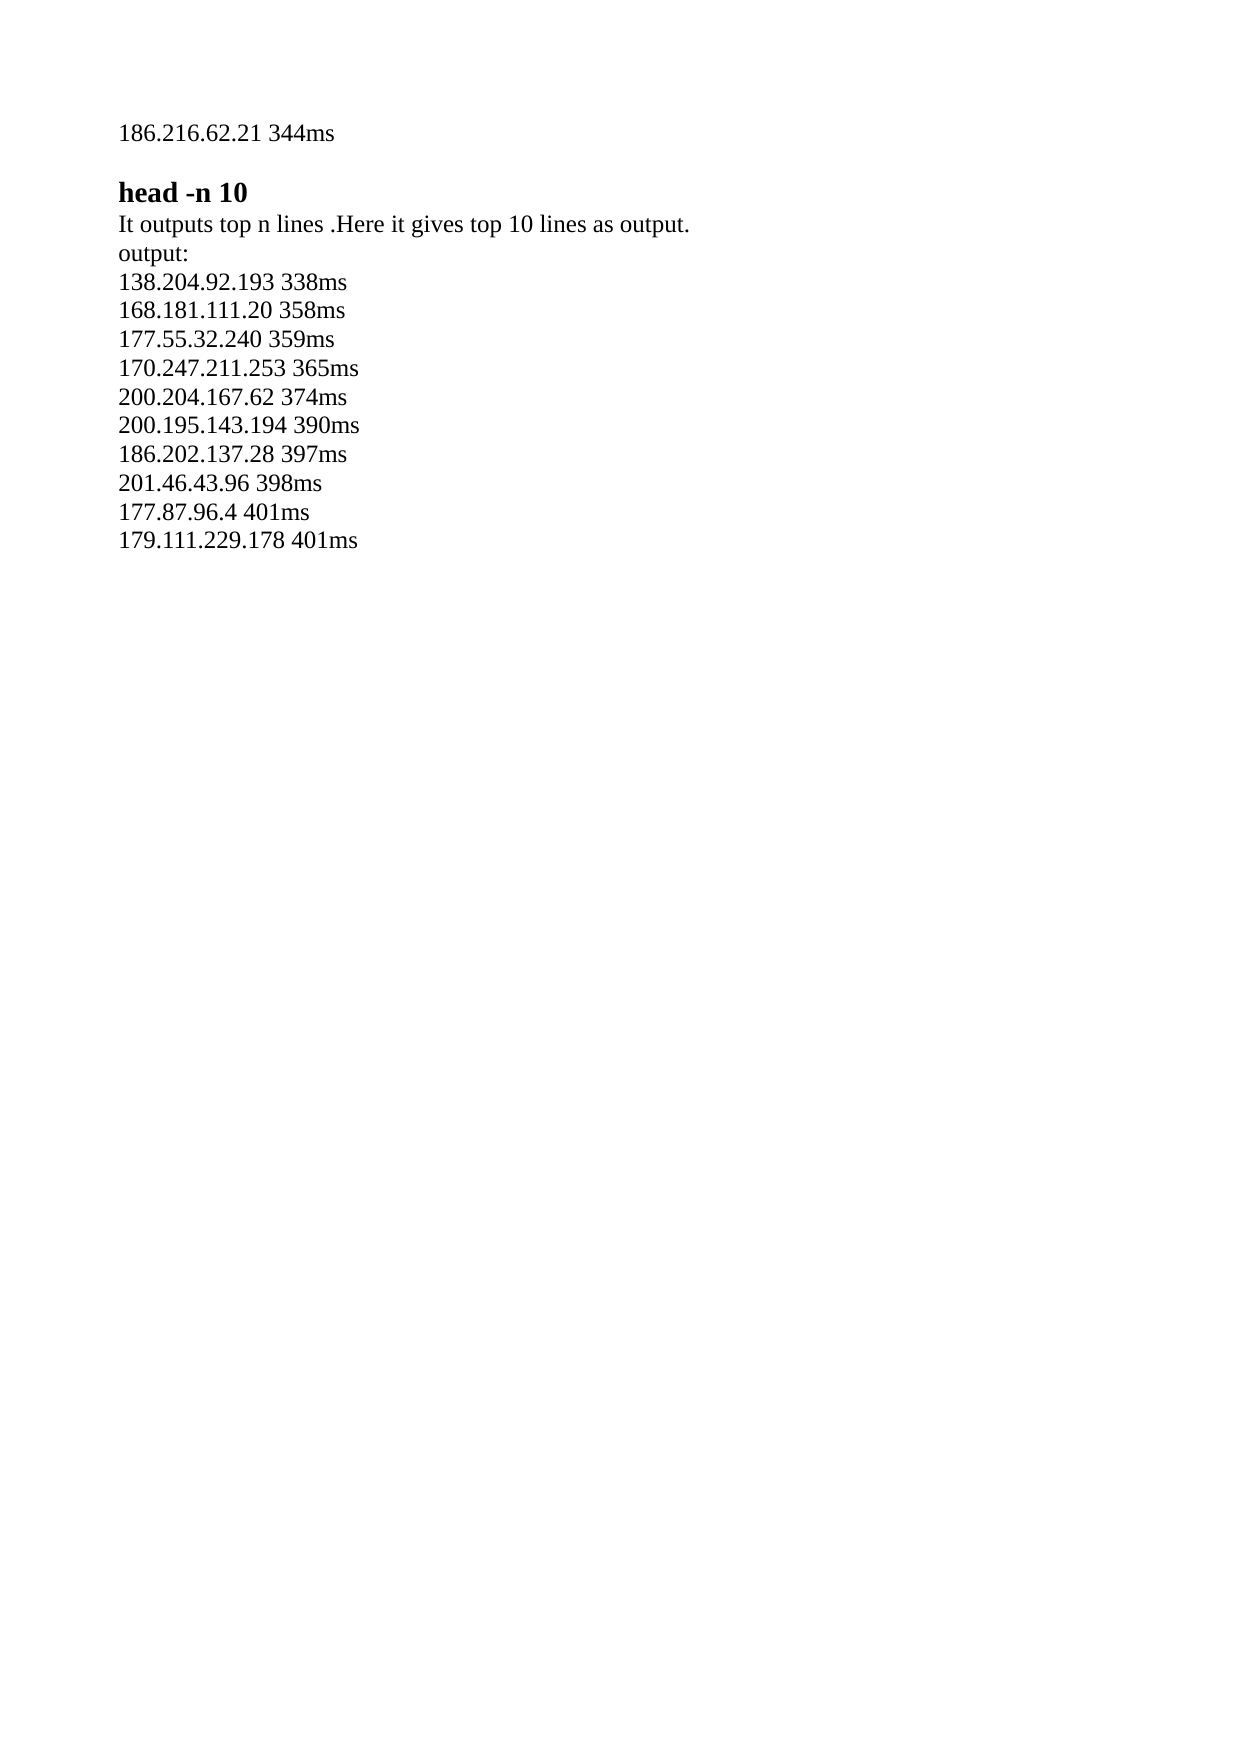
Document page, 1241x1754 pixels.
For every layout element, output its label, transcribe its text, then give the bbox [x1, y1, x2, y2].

text 200.195.143.194 390ms [118, 410, 1122, 439]
text It outputs top n lines .Here it gives top 10 lines as output. [118, 209, 1122, 238]
text 179.111.229.178 401ms [118, 525, 1122, 554]
text 138.204.92.193 338ms [118, 267, 1122, 295]
text 186.202.137.28 397ms [118, 439, 1122, 468]
text 201.46.43.96 398ms [118, 468, 1122, 497]
text 200.204.167.62 374ms [118, 382, 1122, 410]
text 168.181.111.20 358ms [118, 295, 1122, 324]
text 177.55.32.240 359ms [118, 324, 1122, 353]
text head -n 10 [118, 176, 1122, 209]
text 186.216.62.21 344ms [118, 118, 1122, 147]
text 177.87.96.4 401ms [118, 497, 1122, 525]
text output: [118, 238, 1122, 267]
text 170.247.211.253 365ms [118, 353, 1122, 382]
